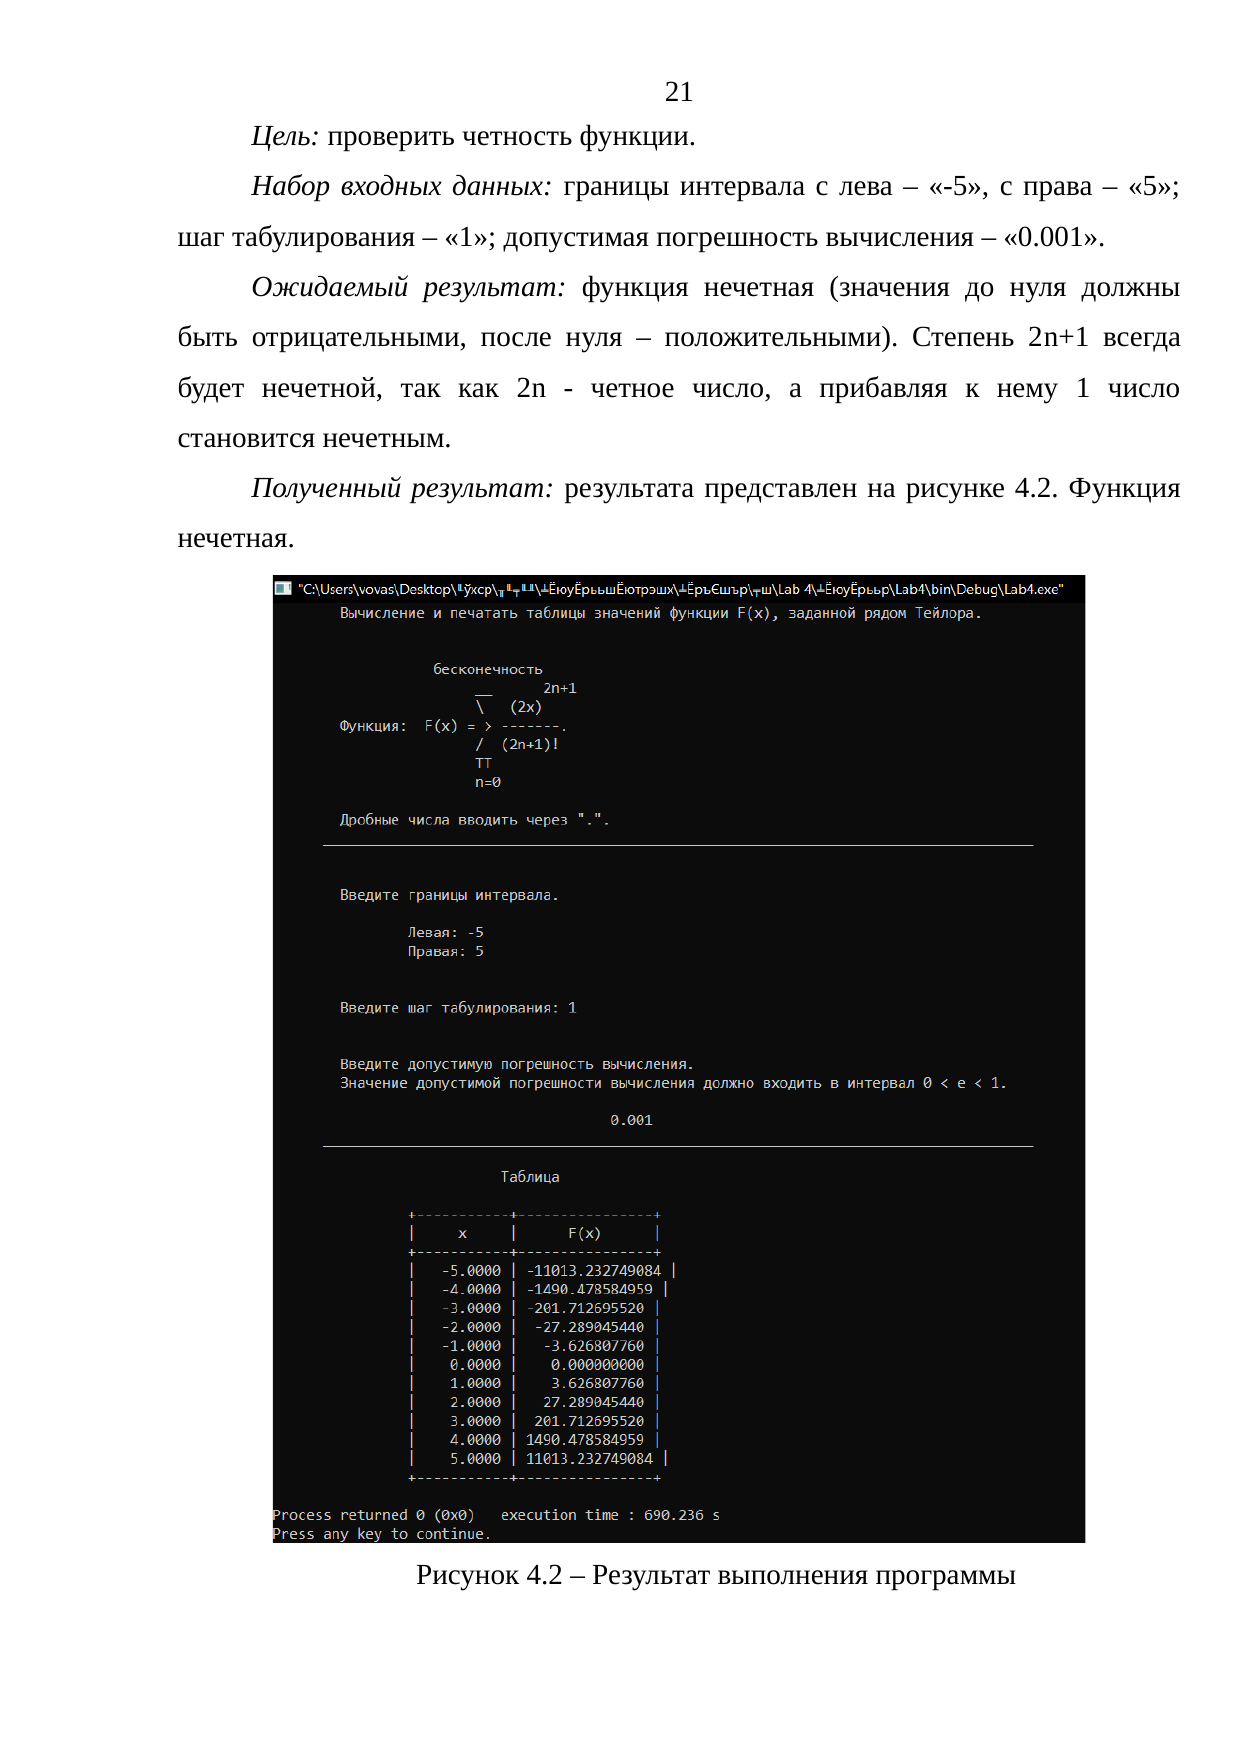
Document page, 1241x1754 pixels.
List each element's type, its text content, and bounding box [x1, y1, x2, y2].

text Набор входных данных: границы интервала с лева – «-5», с права – «5»; шаг табулирования – «1»; допустимая погрешность вычисления – «0.001». [177, 168, 1181, 252]
text Цель: проверить четность функции. [177, 118, 1181, 152]
text Ожидаемый результат: функция нечетная (значения до нуля должны быть отрицательными, после нуля – положительными). Степень 2n+1 всегда будет нечетной, так как 2n - четное число, а прибавляя к нему 1 число становится нечетным. [177, 269, 1181, 453]
text Рисунок 4.2 – Результат выполнения программы [177, 1557, 1181, 1591]
text Полученный результат: результата представлен на рисунке 4.2. Функция нечетная. [177, 470, 1181, 554]
